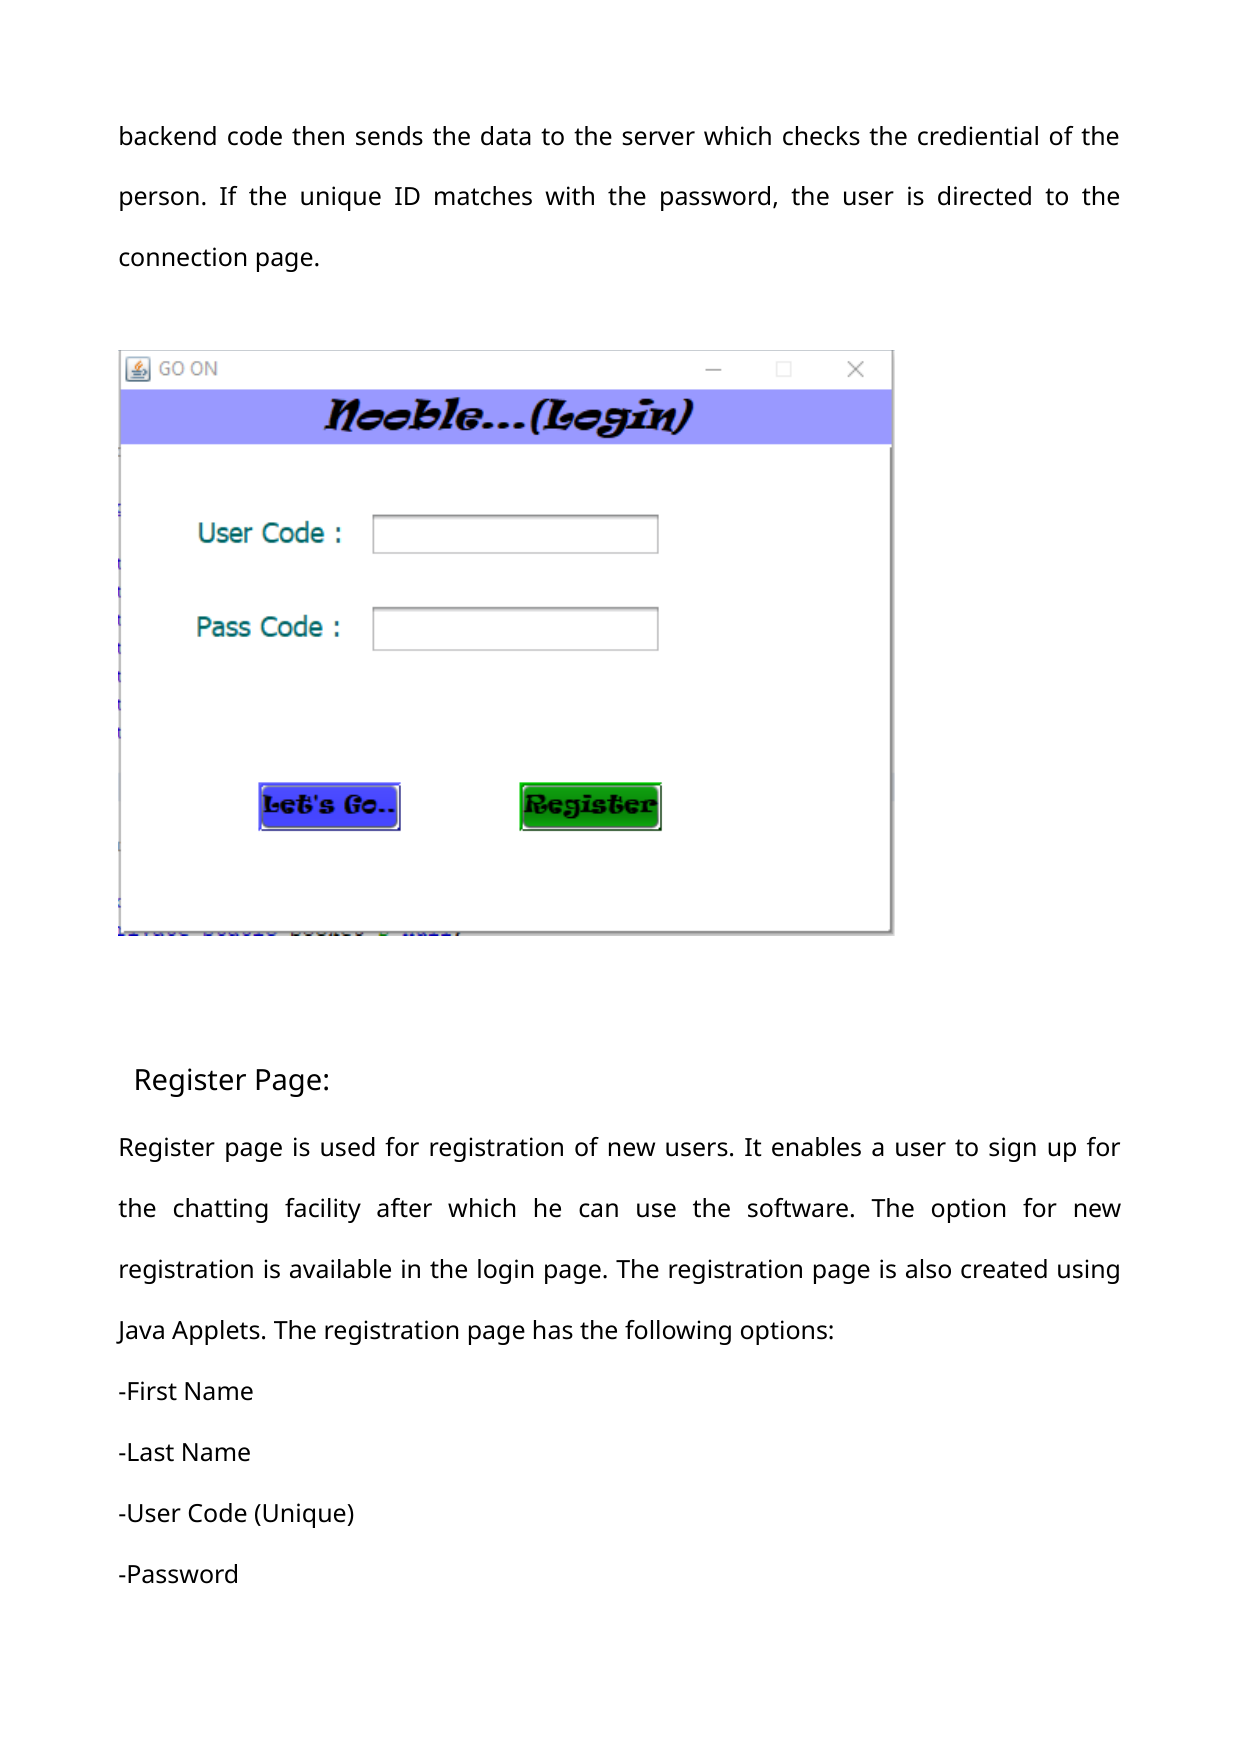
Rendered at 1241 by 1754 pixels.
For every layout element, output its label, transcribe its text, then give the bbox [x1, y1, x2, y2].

picture [118, 350, 895, 936]
text -First Name [118, 1374, 1122, 1408]
text -Last Name [118, 1435, 1122, 1469]
text -User Code (Unique) [118, 1496, 1122, 1530]
text backend code then sends the data to the server which checks the crediential of the person. If the unique ID matches with the password, the user is directed to the connection page. [118, 118, 1122, 274]
text -Password [118, 1557, 1122, 1591]
text Register page is used for registration of new users. It enables a user to sign up for the chatting facility after which he can use the software. The option for new registration is available in the login page. The registration page is also created using Java Applets. The registration page has the following options: [118, 1130, 1122, 1347]
text Register Page: [118, 1059, 1122, 1099]
